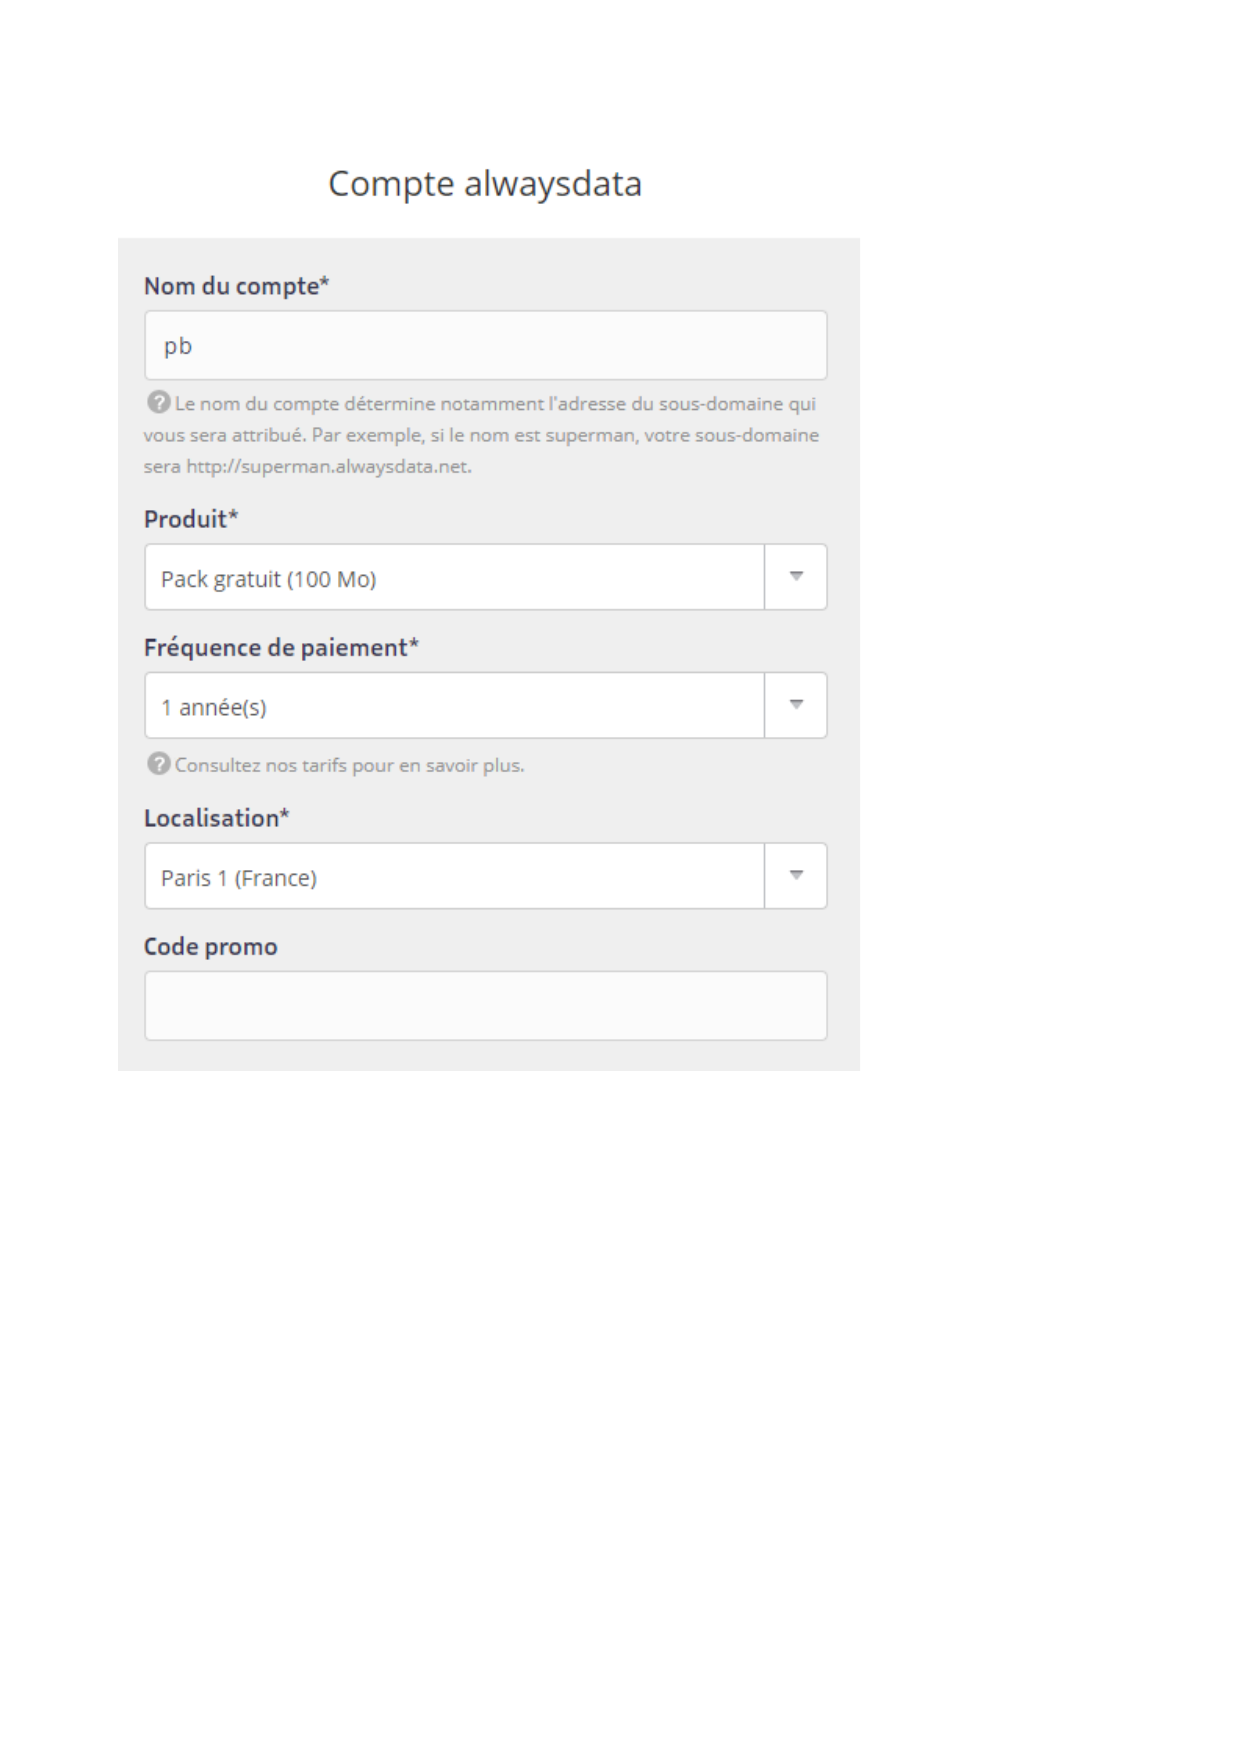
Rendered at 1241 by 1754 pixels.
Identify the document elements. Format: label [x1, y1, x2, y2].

picture [118, 146, 861, 1071]
